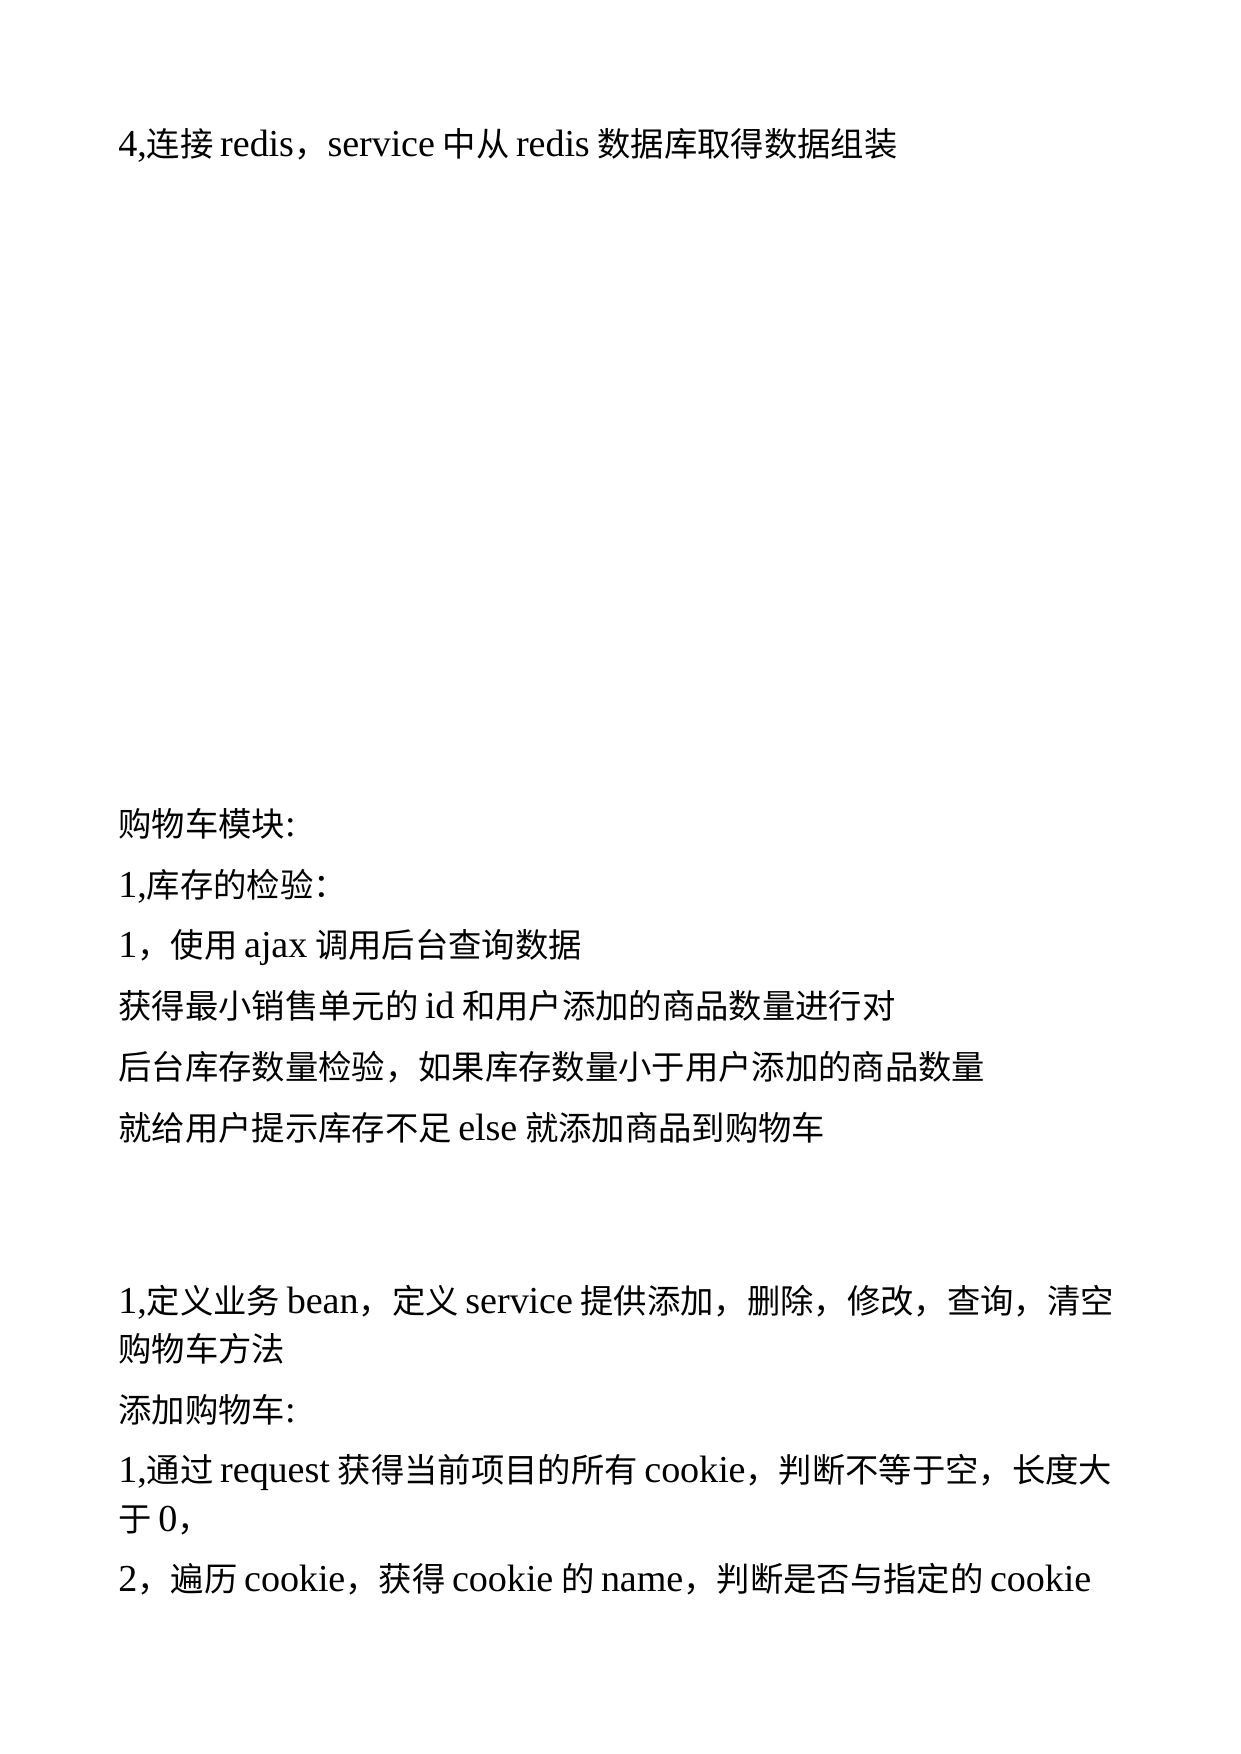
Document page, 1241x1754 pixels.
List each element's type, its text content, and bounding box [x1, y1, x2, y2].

text 添加购物车: [118, 1383, 1122, 1432]
text 就给用户提示库存不足else就添加商品到购物车 [118, 1101, 1122, 1149]
text 1,定义业务bean，定义service提供添加，删除，修改，查询，清空购物车方法 [118, 1274, 1122, 1371]
text 获得最小销售单元的id和用户添加的商品数量进行对 [118, 980, 1122, 1028]
text 4,连接redis，service中从redis数据库取得数据组装 [118, 118, 1122, 166]
text 购物车模块: [118, 798, 1122, 846]
text 1，使用ajax调用后台查询数据 [118, 919, 1122, 967]
text 1,库存的检验： [118, 858, 1122, 907]
text 2，遍历cookie，获得cookie的name，判断是否与指定的cookie [118, 1553, 1122, 1601]
text 后台库存数量检验，如果库存数量小于用户添加的商品数量 [118, 1041, 1122, 1089]
text 1,通过request获得当前项目的所有cookie，判断不等于空，长度大于0， [118, 1444, 1122, 1541]
